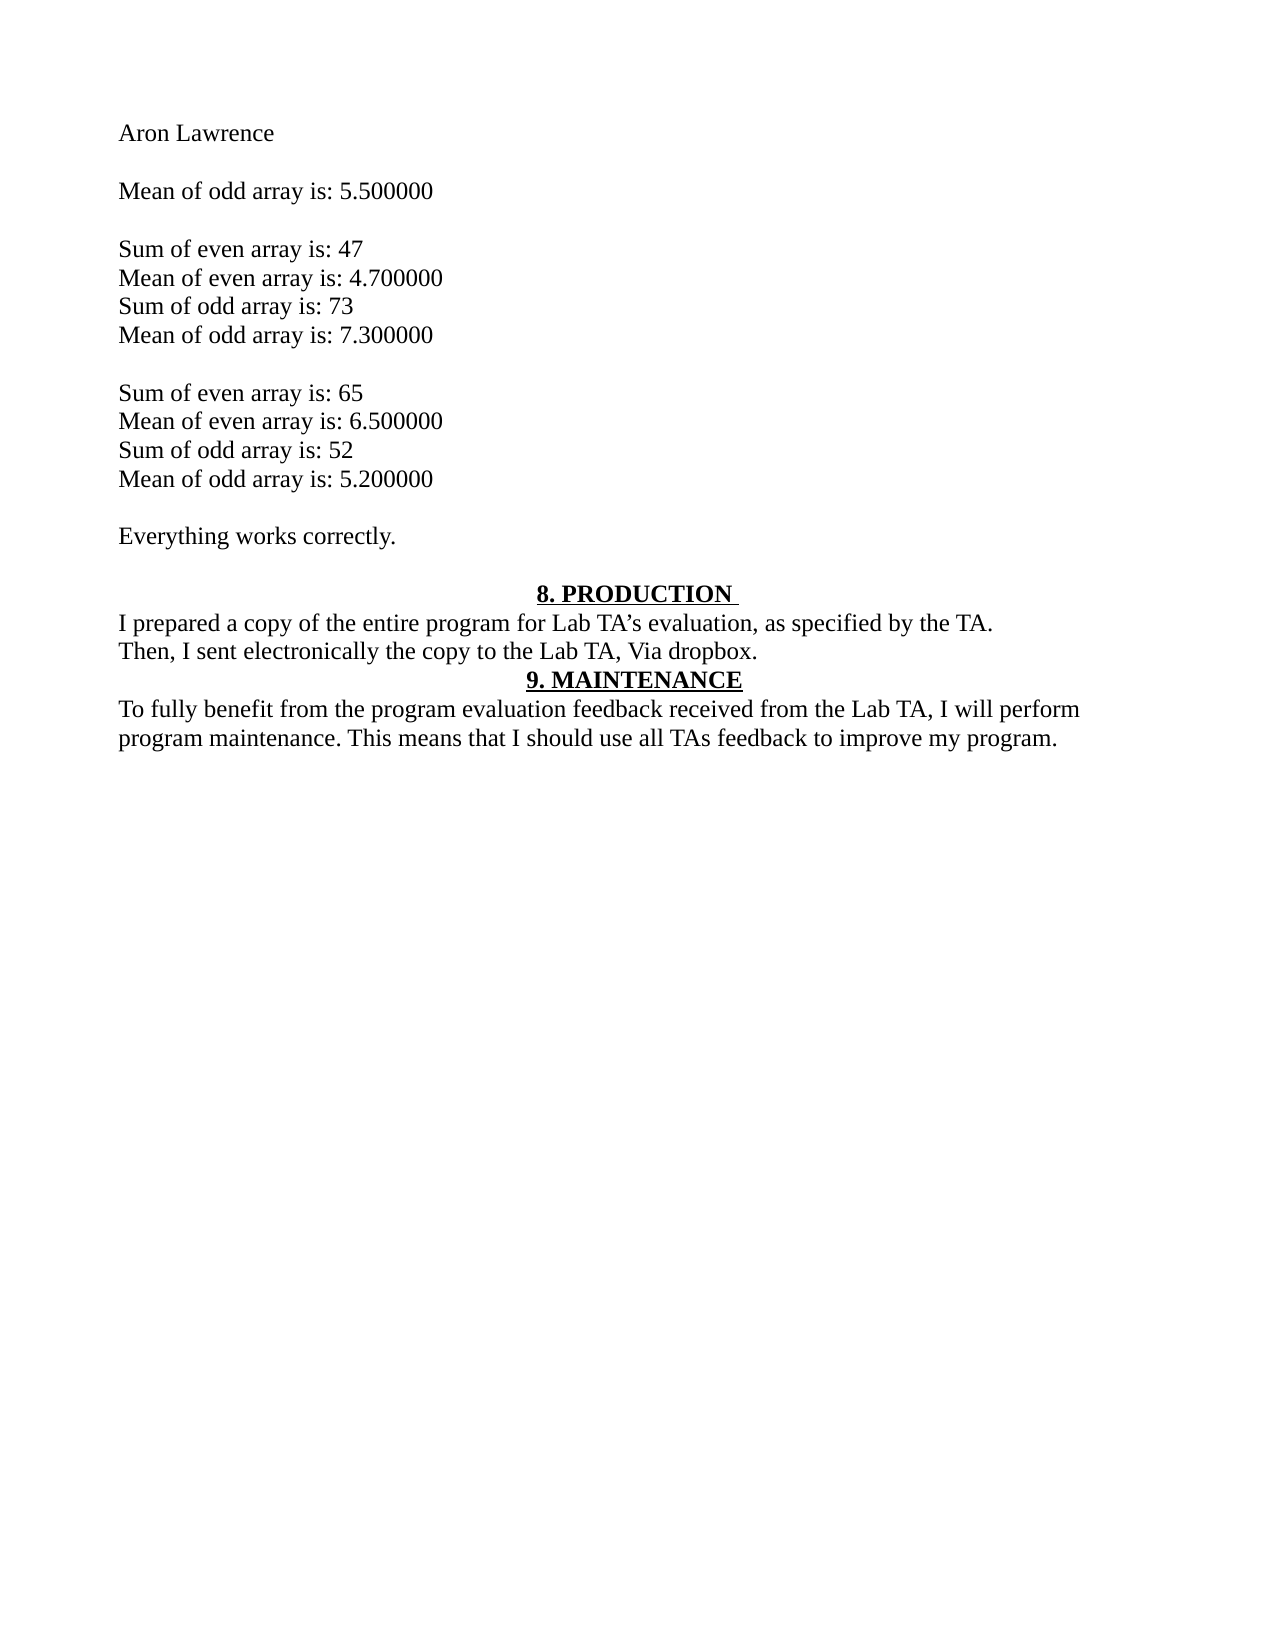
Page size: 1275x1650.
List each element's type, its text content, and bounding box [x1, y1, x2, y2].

text 9. MAINTENANCE [118, 665, 1157, 694]
text Mean of odd array is: 5.500000 [118, 176, 1157, 205]
text Sum of even array is: 65 [118, 378, 1157, 406]
text Mean of even array is: 6.500000 [118, 406, 1157, 435]
text program maintenance. This means that I should use all TAs feedback to improve my program. [118, 723, 1157, 751]
text Mean of odd array is: 7.300000 [118, 320, 1157, 349]
text Mean of even array is: 4.700000 [118, 263, 1157, 291]
text Sum of odd array is: 52 [118, 435, 1157, 464]
text Mean of odd array is: 5.200000 [118, 464, 1157, 493]
text Then, I sent electronically the copy to the Lab TA, Via dropbox. [118, 636, 1157, 665]
text 8. PRODUCTION [118, 579, 1157, 608]
text Everything works correctly. [118, 521, 1157, 550]
text I prepared a copy of the entire program for Lab TA’s evaluation, as specified by the TA. [118, 608, 1157, 636]
text Sum of even array is: 47 [118, 234, 1157, 263]
text To fully benefit from the program evaluation feedback received from the Lab TA, I will perform [118, 694, 1157, 723]
text Sum of odd array is: 73 [118, 291, 1157, 320]
